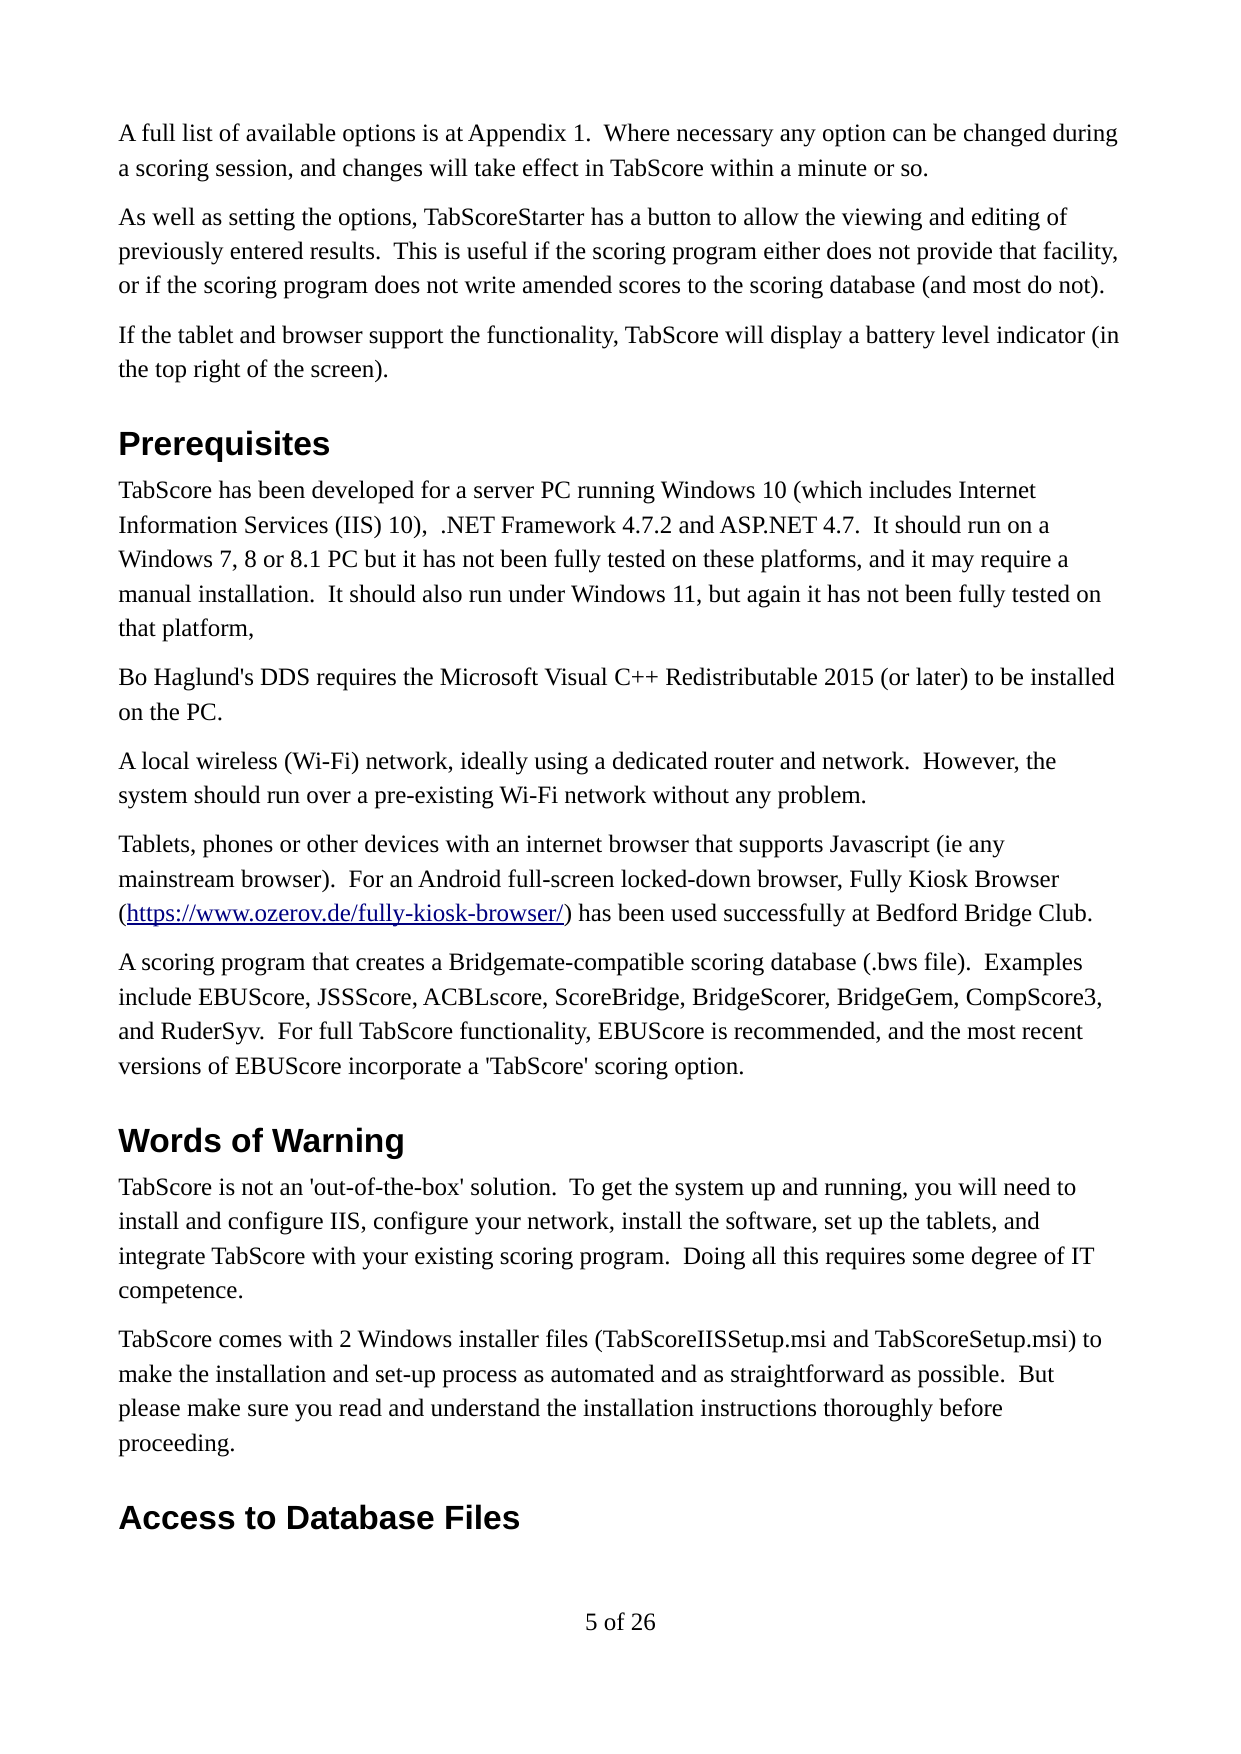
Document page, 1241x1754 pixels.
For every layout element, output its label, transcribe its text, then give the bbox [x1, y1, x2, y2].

text A local wireless (Wi-Fi) network, ideally using a dedicated router and network. However, the system should run over a pre-existing Wi-Fi network without any problem. [118, 746, 1122, 809]
text A scoring program that creates a Bridgemate-compatible scoring database (.bws file). Examples include EBUScore, JSSScore, ACBLscore, ScoreBridge, BridgeScorer, BridgeGem, CompScore3, and RuderSyv. For full TabScore functionality, EBUScore is recommended, and the most recent versions of EBUScore incorporate a 'TabScore' scoring option. [118, 947, 1122, 1079]
subtitle Prerequisites [118, 424, 1122, 463]
text A full list of available options is at Appendix 1. Where necessary any option can be changed during a scoring session, and changes will take effect in TabScore within a minute or so. [118, 118, 1122, 181]
subtitle Words of Warning [118, 1121, 1122, 1159]
subtitle Access to Database Files [118, 1498, 1122, 1536]
text Bo Haglund's DDS requires the Microsoft Visual C++ Redistributable 2015 (or later) to be installed on the PC. [118, 662, 1122, 725]
text TabScore is not an 'out-of-the-box' solution. To get the system up and running, you will need to install and configure IIS, configure your network, install the software, set up the tablets, and integrate TabScore with your existing scoring program. Doing all this requires some degree of IT competence. [118, 1172, 1122, 1304]
text Tablets, phones or other devices with an internet browser that supports Javascript (ie any mainstream browser). For an Android full-screen locked-down browser, Fully Kiosk Browser (https://www.ozerov.de/fully-kiosk-browser/) has been used successfully at Bedford Bridge Club. [118, 829, 1122, 927]
text As well as setting the options, TabScoreStarter has a button to allow the viewing and editing of previously entered results. This is useful if the scoring program either does not provide that facility, or if the scoring program does not write amended scores to the scoring database (and most do not). [118, 202, 1122, 299]
text TabScore has been developed for a server PC running Windows 10 (which includes Internet Information Services (IIS) 10), .NET Framework 4.7.2 and ASP.NET 4.7. It should run on a Windows 7, 8 or 8.1 PC but it has not been fully tested on these platforms, and it may require a manual installation. It should also run under Windows 11, but again it has not been fully tested on that platform, [118, 475, 1122, 642]
text TabScore comes with 2 Windows installer files (TabScoreIISSetup.msi and TabScoreSetup.msi) to make the installation and set-up process as automated and as straightforward as possible. But please make sure you read and understand the installation instructions thoroughly before proceeding. [118, 1324, 1122, 1456]
text If the tablet and browser support the functionality, TabScore will display a battery level indicator (in the top right of the screen). [118, 320, 1122, 383]
